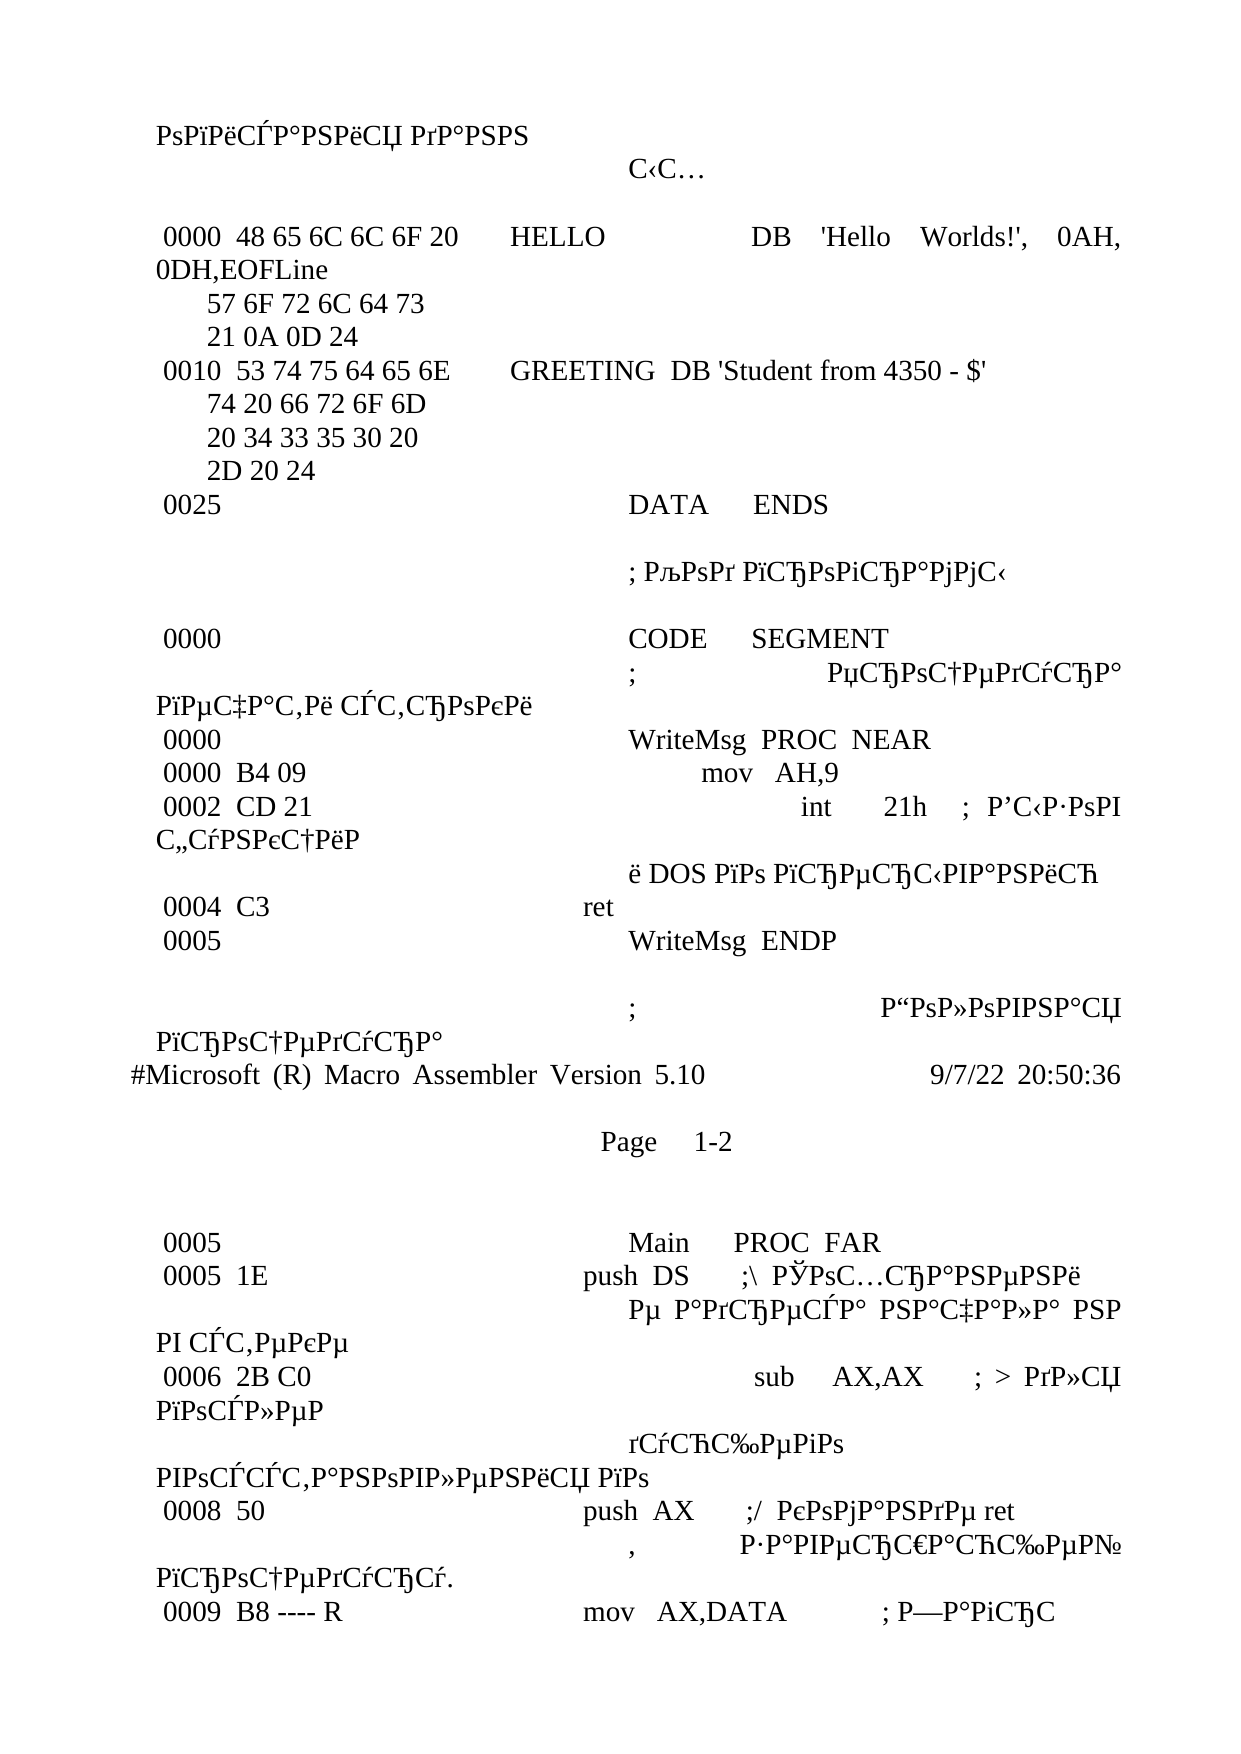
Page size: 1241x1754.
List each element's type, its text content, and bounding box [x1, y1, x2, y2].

text 0025 DATA ENDS [156, 487, 1122, 521]
text 57 6F 72 6C 64 73 [156, 286, 1122, 319]
text Рµ Р°РґСЂРµСЃР° РЅР°С‡Р°Р»Р° PSP РІ СЃС‚РµРєРµ [156, 1292, 1122, 1359]
text Page 1-2 [156, 1124, 1122, 1158]
text 21 0A 0D 24 [156, 319, 1122, 353]
text РѕРїРёСЃР°РЅРёСЏ РґР°РЅРЅ [156, 118, 1122, 152]
text 0000 WriteMsg PROC NEAR [156, 722, 1122, 755]
text 0005 WriteMsg ENDP [156, 923, 1122, 957]
text 0000 48 65 6C 6C 6F 20 HELLO DB 'Hello Worlds!', 0AH, 0DH,EOFLine [156, 219, 1122, 286]
text 0006 2B C0 sub AX,AX ; > РґР»СЏ РїРѕСЃР»РµР [156, 1359, 1122, 1426]
text ; РџСЂРѕС†РµРґСѓСЂР° РїРµС‡Р°С‚Рё СЃС‚СЂРѕРєРё [156, 655, 1122, 722]
text 0005 Main PROC FAR [156, 1225, 1122, 1258]
text 0000 CODE SEGMENT [156, 621, 1122, 655]
text 0010 53 74 75 64 65 6E GREETING DB 'Student from 4350 - $' [156, 353, 1122, 386]
text 0004 C3 ret [156, 889, 1122, 923]
text , Р·Р°РІРµСЂС€Р°СЋС‰РµР№ РїСЂРѕС†РµРґСѓСЂСѓ. [156, 1527, 1122, 1594]
text ; Р“РѕР»РѕРІРЅР°СЏ РїСЂРѕС†РµРґСѓСЂР° [156, 990, 1122, 1057]
text ґСѓСЋС‰РµРіРѕ РІРѕСЃСЃС‚Р°РЅРѕРІР»РµРЅРёСЏ РїРѕ [156, 1426, 1122, 1493]
text 0002 CD 21 int 21h ; Р’С‹Р·РѕРІ С„СѓРЅРєС†РёР [156, 789, 1122, 856]
text С‹С… [156, 152, 1122, 185]
text 0009 B8 ---- R mov AX,DATA ; Р—Р°РіСЂС [156, 1594, 1122, 1627]
text ; РљРѕРґ РїСЂРѕРіСЂР°РјРјС‹ [156, 554, 1122, 588]
text 74 20 66 72 6F 6D [156, 386, 1122, 420]
text 0000 B4 09 mov AH,9 [156, 755, 1122, 789]
text 0005 1E push DS ;\ РЎРѕС…СЂР°РЅРµРЅРё [156, 1258, 1122, 1292]
text 2D 20 24 [156, 453, 1122, 487]
text 0008 50 push AX ;/ РєРѕРјР°РЅРґРµ ret [156, 1493, 1122, 1527]
text 20 34 33 35 30 20 [156, 420, 1122, 453]
text ё DOS РїРѕ РїСЂРµСЂС‹РІР°РЅРёСЋ [156, 856, 1122, 889]
text #Microsoft (R) Macro Assembler Version 5.10 9/7/22 20:50:36 [118, 1057, 1122, 1124]
